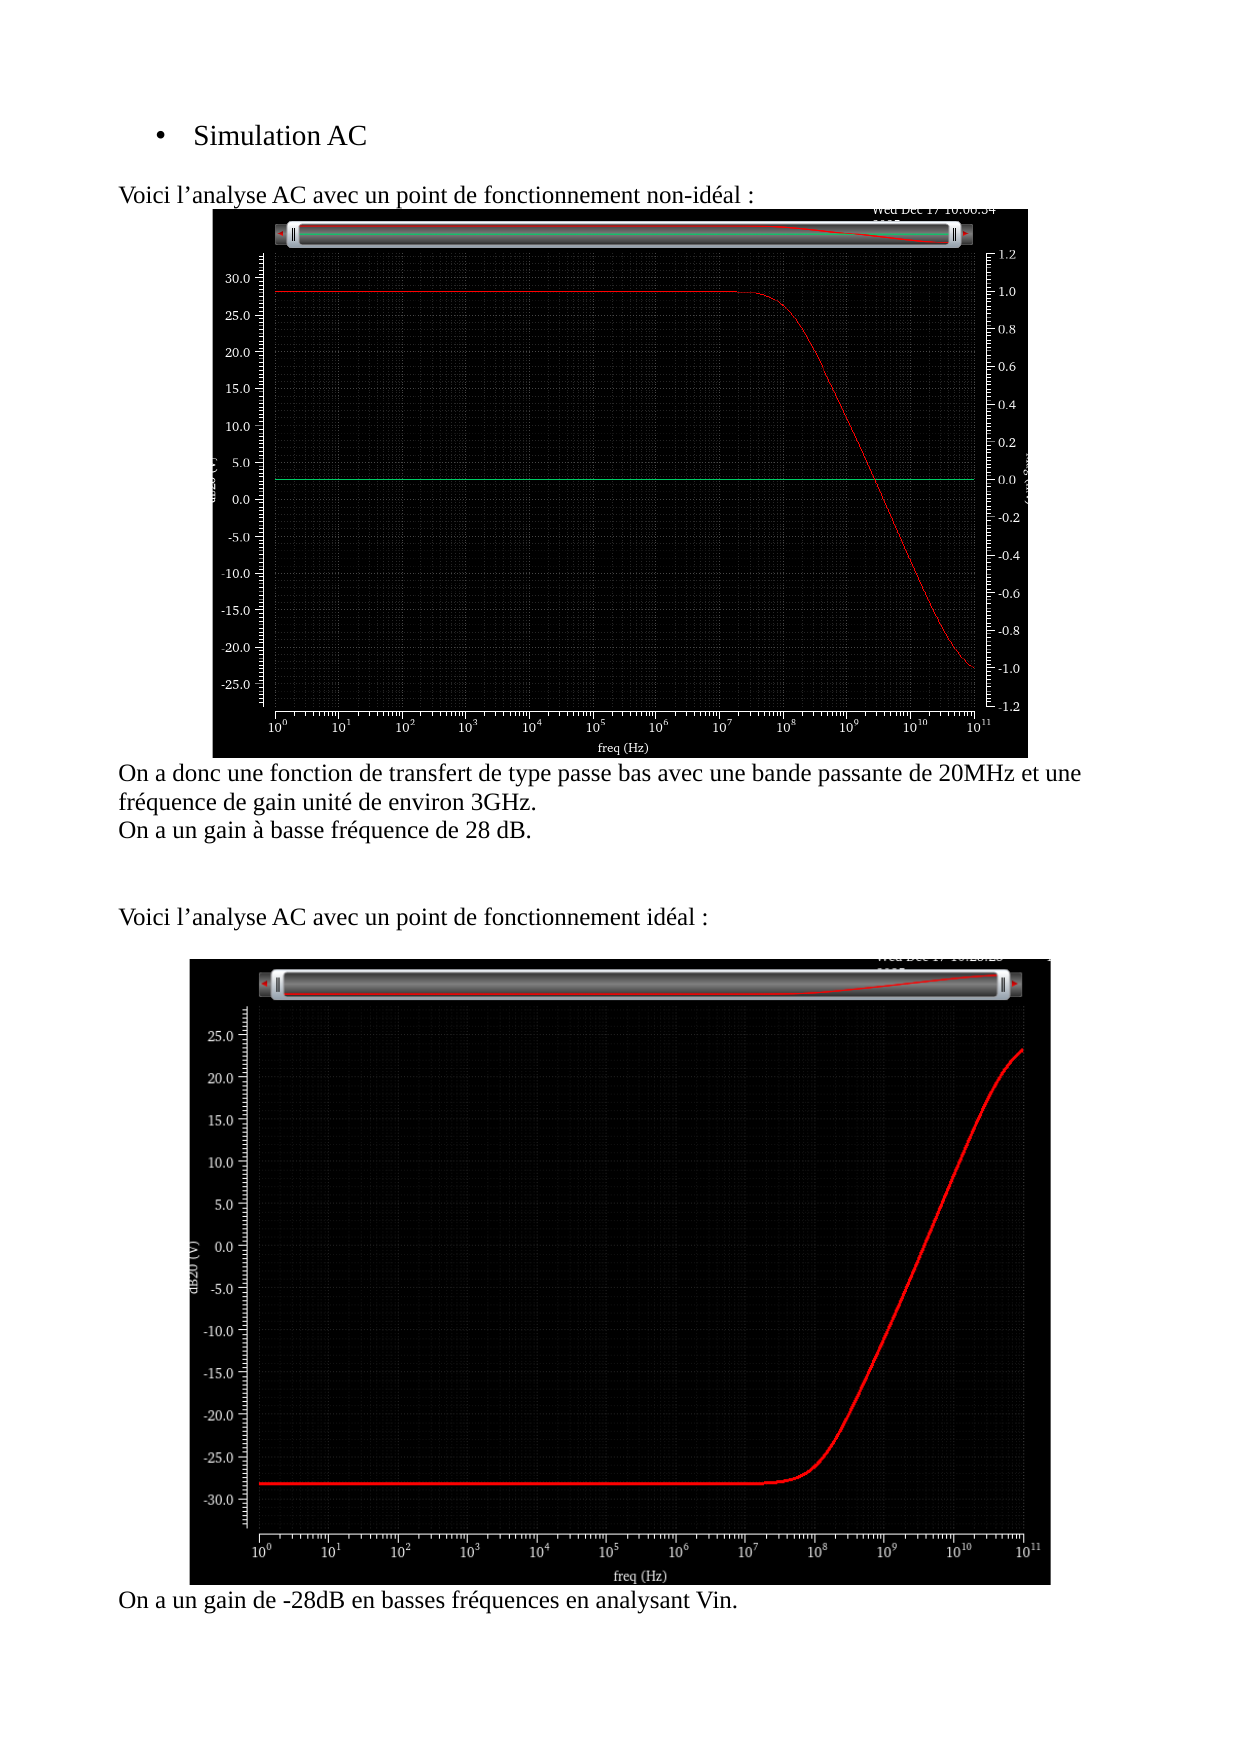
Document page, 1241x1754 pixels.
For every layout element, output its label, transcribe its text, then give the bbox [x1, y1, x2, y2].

text On a donc une fonction de transfert de type passe bas avec une bande passante de 20MHz et une fréquence de gain unité de environ 3GHz. [118, 209, 1122, 816]
text Voici l’analyse AC avec un point de fonctionnement non-idéal : [118, 181, 1122, 209]
text Voici l’analyse AC avec un point de fonctionnement idéal : [118, 902, 1122, 931]
list Simulation AC [156, 118, 1122, 152]
picture [212, 209, 1028, 758]
text On a un gain à basse fréquence de 28 dB. [118, 816, 1122, 844]
text On a un gain de -28dB en basses fréquences en analysant Vin. [118, 959, 1122, 1614]
picture [189, 959, 1051, 1585]
